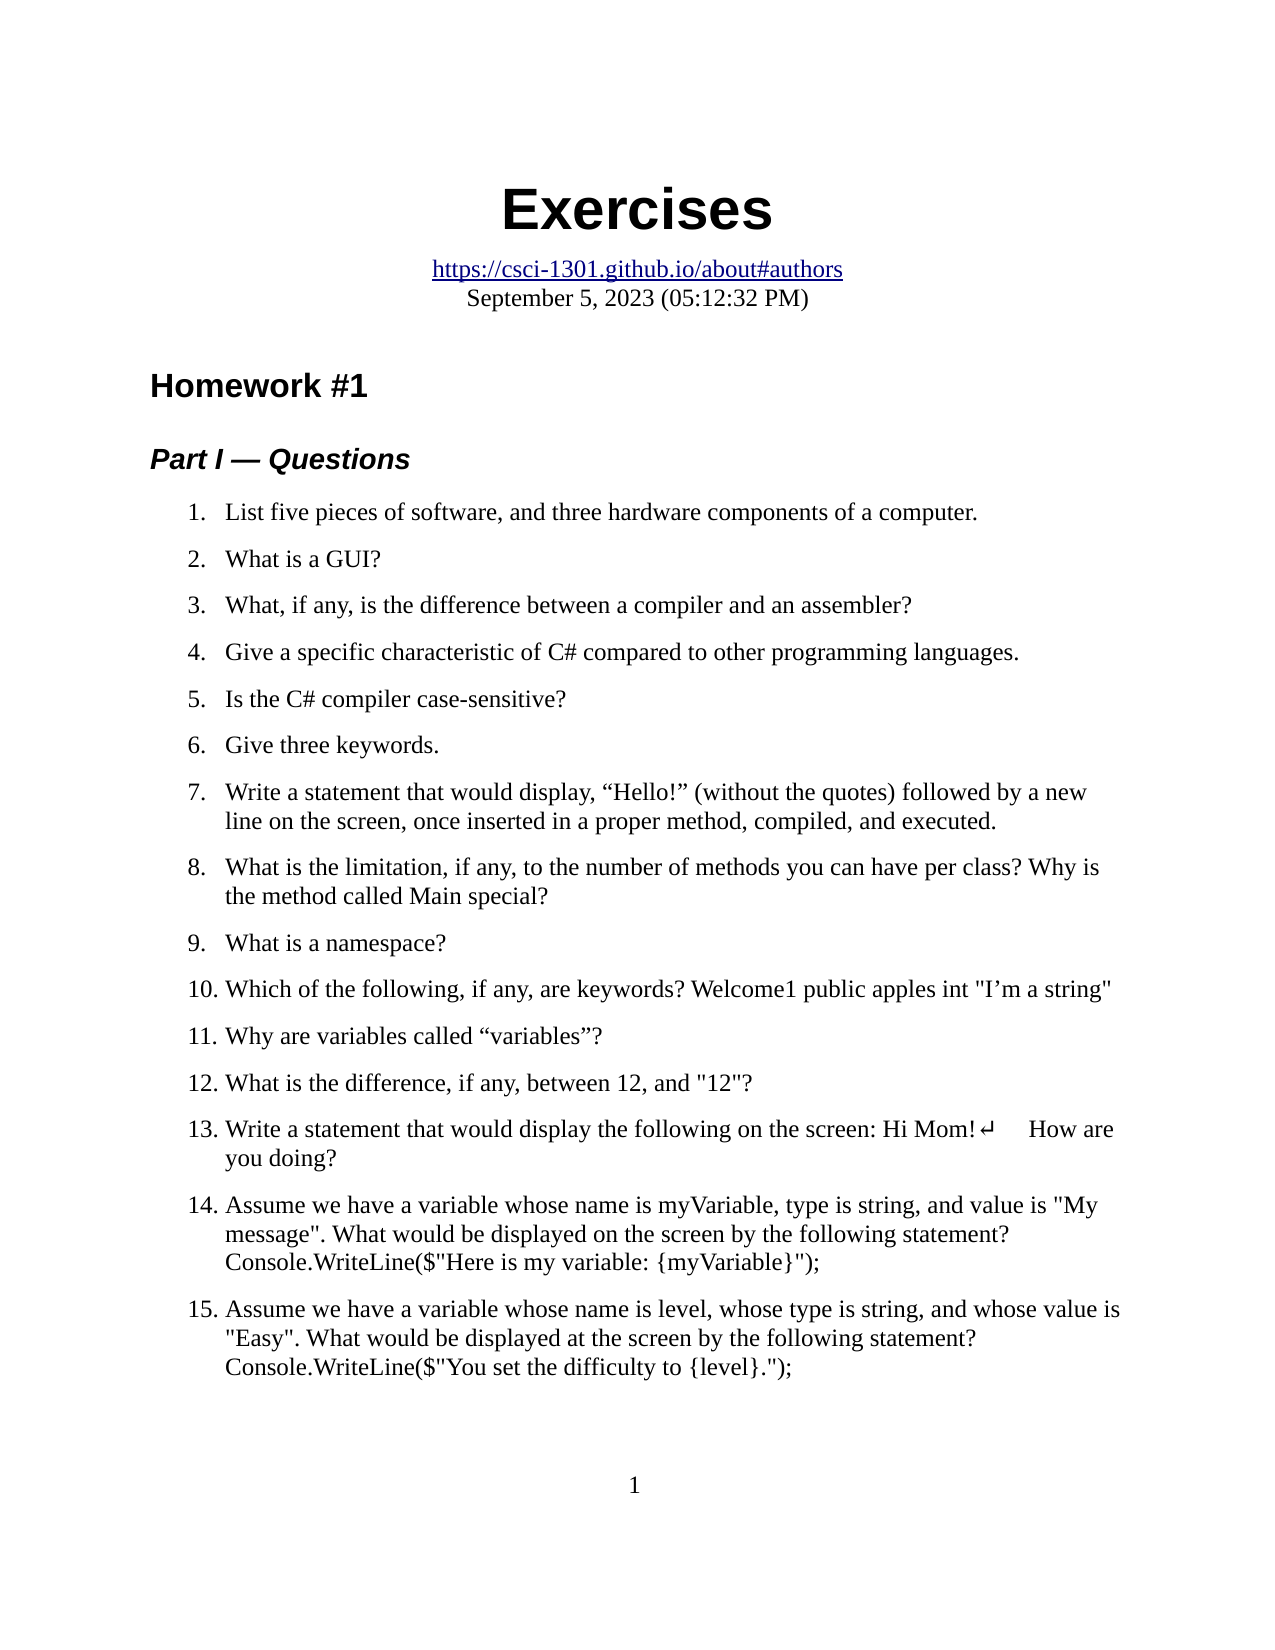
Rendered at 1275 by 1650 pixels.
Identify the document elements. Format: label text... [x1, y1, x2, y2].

list What is the difference, if any, between 12, and "12"? [187, 1068, 1125, 1097]
list What is the limitation, if any, to the number of methods you can have per class? Why is the method called Main special? [187, 852, 1125, 910]
list What is a namespace? [187, 928, 1125, 957]
text September 5, 2023 (05:12:32 PM) [150, 283, 1125, 312]
list Give a specific characteristic of C# compared to other programming languages. [187, 637, 1125, 666]
list Give three keywords. [187, 730, 1125, 759]
list Which of the following, if any, are keywords? Welcome1 public apples int "I’m a string" [187, 974, 1125, 1003]
list What, if any, is the difference between a compiler and an assembler? [187, 590, 1125, 619]
list Assume we have a variable whose name is level, whose type is string, and whose value is "Easy". What would be displayed at the screen by the following statement? Console.WriteLine($"You set the difficulty to {level}."); [187, 1294, 1125, 1380]
list Write a statement that would display the following on the screen: Hi Mom!↵ How are you doing? [187, 1114, 1125, 1172]
list Assume we have a variable whose name is myVariable, type is string, and value is "My message". What would be displayed on the screen by the following statement? Console.WriteLine($"Here is my variable: {myVariable}"); [187, 1190, 1125, 1276]
list Write a statement that would display, “Hello!” (without the quotes) followed by a new line on the screen, once inserted in a proper method, compiled, and executed. [187, 777, 1125, 834]
list What is a GUI? [187, 544, 1125, 572]
list Why are variables called “variables”? [187, 1021, 1125, 1050]
title Exercises [150, 175, 1125, 242]
subtitle Part I — Questions [150, 442, 1125, 476]
subtitle Homework #1 [150, 366, 1125, 404]
text https://csci-1301.github.io/about#authors [150, 254, 1125, 283]
list List five pieces of software, and three hardware components of a computer. [187, 497, 1125, 526]
list Is the C# compiler case-sensitive? [187, 684, 1125, 712]
